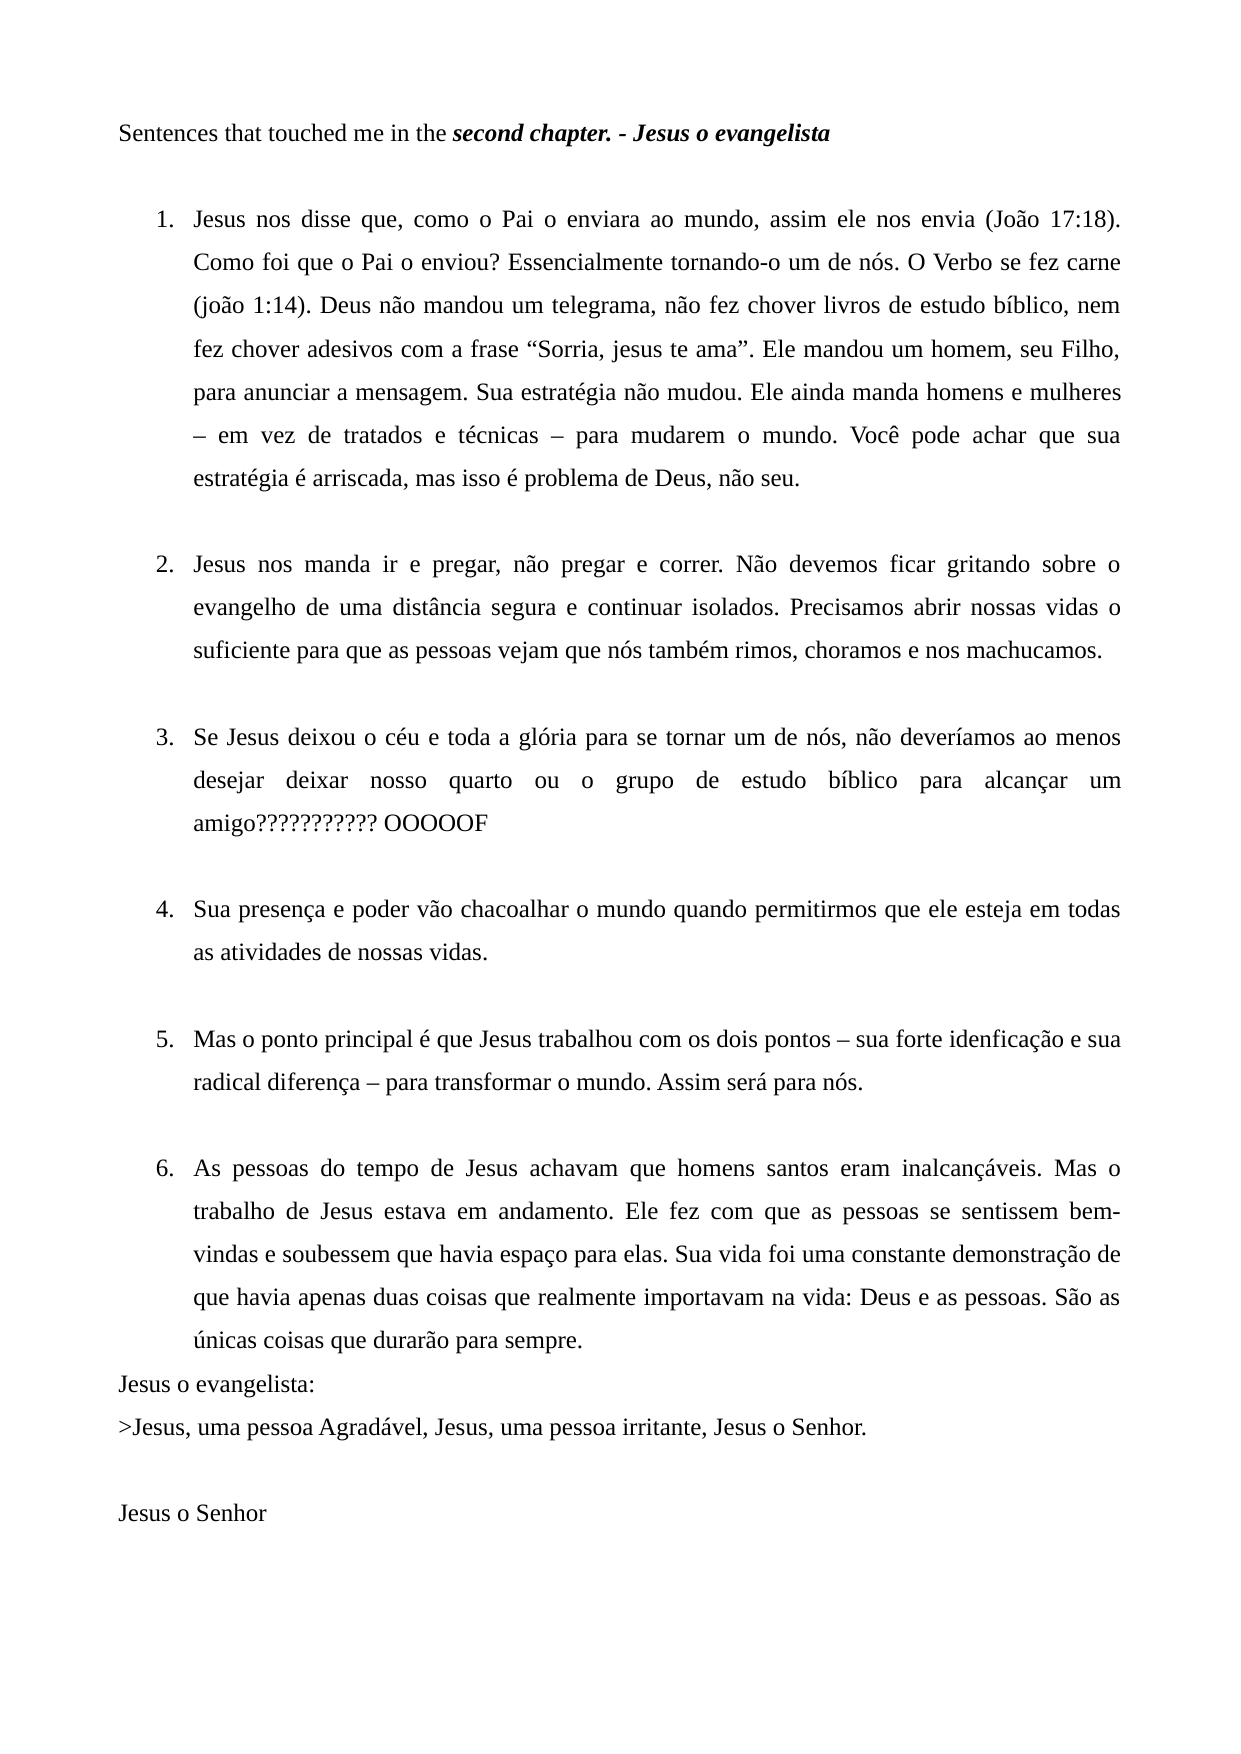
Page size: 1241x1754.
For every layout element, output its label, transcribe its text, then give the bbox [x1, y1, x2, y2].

list Jesus nos disse que, como o Pai o enviara ao mundo, assim ele nos envia (João 17:18). Como foi que o Pai o enviou? Essencialmente tornando-o um de nós. O Verbo se fez carne (joão 1:14). Deus não mandou um telegrama, não fez chover livros de estudo bíblico, nem fez chover adesivos com a frase “Sorria, jesus te ama”. Ele mandou um homem, seu Filho, para anunciar a mensagem. Sua estratégia não mudou. Ele ainda manda homens e mulheres – em vez de tratados e técnicas – para mudarem o mundo. Você pode achar que sua estratégia é arriscada, mas isso é problema de Deus, não seu. [156, 204, 1122, 492]
text Jesus o evangelista: [118, 1369, 1122, 1397]
list As pessoas do tempo de Jesus achavam que homens santos eram inalcançáveis. Mas o trabalho de Jesus estava em andamento. Ele fez com que as pessoas se sentissem bem-vindas e soubessem que havia espaço para elas. Sua vida foi uma constante demonstração de que havia apenas duas coisas que realmente importavam na vida: Deus e as pessoas. São as únicas coisas que durarão para sempre. [156, 1153, 1122, 1354]
text Sentences that touched me in the second chapter. - Jesus o evangelista [118, 118, 1122, 147]
list Sua presença e poder vão chacoalhar o mundo quando permitirmos que ele esteja em todas as atividades de nossas vidas. [156, 894, 1122, 966]
list Jesus nos manda ir e pregar, não pregar e correr. Não devemos ficar gritando sobre o evangelho de uma distância segura e continuar isolados. Precisamos abrir nossas vidas o suficiente para que as pessoas vejam que nós também rimos, choramos e nos machucamos. [156, 549, 1122, 664]
text Jesus o Senhor [118, 1498, 1122, 1527]
text >Jesus, uma pessoa Agradável, Jesus, uma pessoa irritante, Jesus o Senhor. [118, 1412, 1122, 1441]
list Mas o ponto principal é que Jesus trabalhou com os dois pontos – sua forte idenficação e sua radical diferença – para transformar o mundo. Assim será para nós. [156, 1024, 1122, 1096]
list Se Jesus deixou o céu e toda a glória para se tornar um de nós, não deveríamos ao menos desejar deixar nosso quarto ou o grupo de estudo bíblico para alcançar um amigo??????????? OOOOOF [156, 722, 1122, 837]
